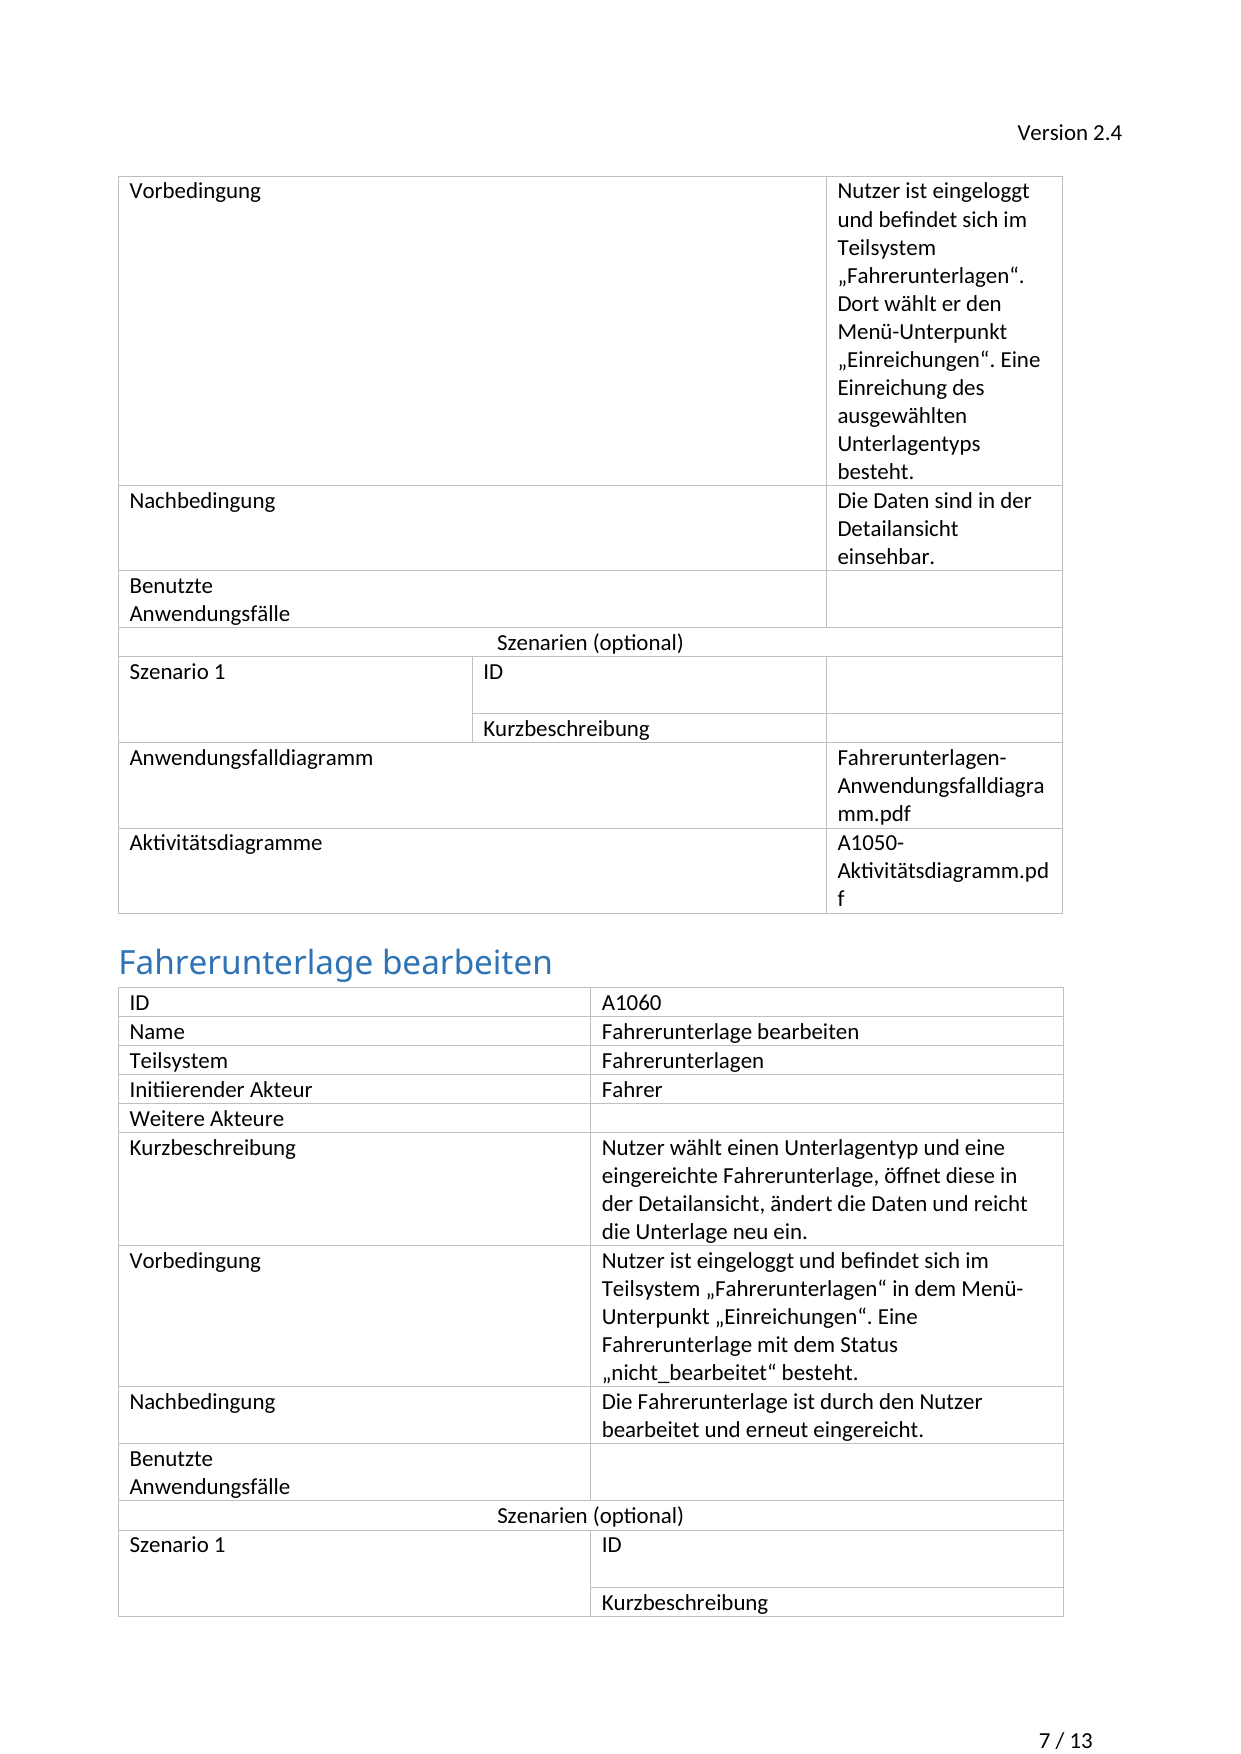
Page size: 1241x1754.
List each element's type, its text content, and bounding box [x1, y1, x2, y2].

table_header ID [119, 988, 129, 1016]
table_cell A1050-Aktivitätsdiagramm.pdf [1051, 829, 1062, 912]
table_cell Anwendungsfalldiagramm [119, 743, 826, 827]
table_cell [591, 1104, 602, 1132]
table_header A1060 [1052, 988, 1063, 1016]
subtitle Fahrerunterlage bearbeiten [118, 938, 1122, 984]
table_cell [591, 1444, 1063, 1500]
table_cell Die Daten sind in der Detailansicht einsehbar. [1051, 486, 1062, 570]
table_header A1060 [591, 988, 602, 1016]
table_cell Benutzte Anwendungsfälle [119, 571, 129, 627]
table_cell [1051, 714, 1062, 742]
table_header ID [579, 988, 590, 1016]
table_cell Vorbedingung [119, 1246, 590, 1386]
table_cell Name [119, 1017, 129, 1045]
table_cell [827, 571, 1062, 627]
table_cell Benutzte Anwendungsfälle [815, 571, 826, 627]
table_cell Teilsystem [119, 1046, 129, 1074]
table_cell Fahrer [1052, 1075, 1063, 1103]
table_cell ID [1052, 1531, 1063, 1587]
table_cell Vorbedingung [119, 177, 826, 485]
table_cell [827, 657, 1062, 713]
table_cell [1052, 1104, 1063, 1132]
table_cell [827, 714, 837, 742]
table_cell Szenario 1 [119, 657, 472, 742]
table_cell Name [579, 1017, 590, 1045]
table_cell Benutzte Anwendungsfälle [119, 1444, 129, 1500]
table_cell ID [815, 657, 826, 713]
table_cell ID [591, 1531, 602, 1587]
table_cell Kurzbeschreibung [119, 1133, 590, 1245]
table_cell ID [473, 657, 483, 713]
table_cell Benutzte Anwendungsfälle [579, 1444, 590, 1500]
table_cell Aktivitätsdiagramme [119, 829, 826, 912]
table_cell Weitere Akteure [579, 1104, 590, 1132]
table_cell Teilsystem [579, 1046, 590, 1074]
table_cell Nachbedingung [119, 1387, 590, 1443]
table_cell A1050-Aktivitätsdiagramm.pdf [827, 829, 837, 912]
table_cell Nachbedingung [119, 486, 826, 570]
table_cell Szenario 1 [119, 1531, 590, 1616]
table_cell Fahrerunterlagen-Anwendungsfalldiagramm.pdf [1051, 743, 1062, 827]
table_cell Fahrer [591, 1075, 602, 1103]
